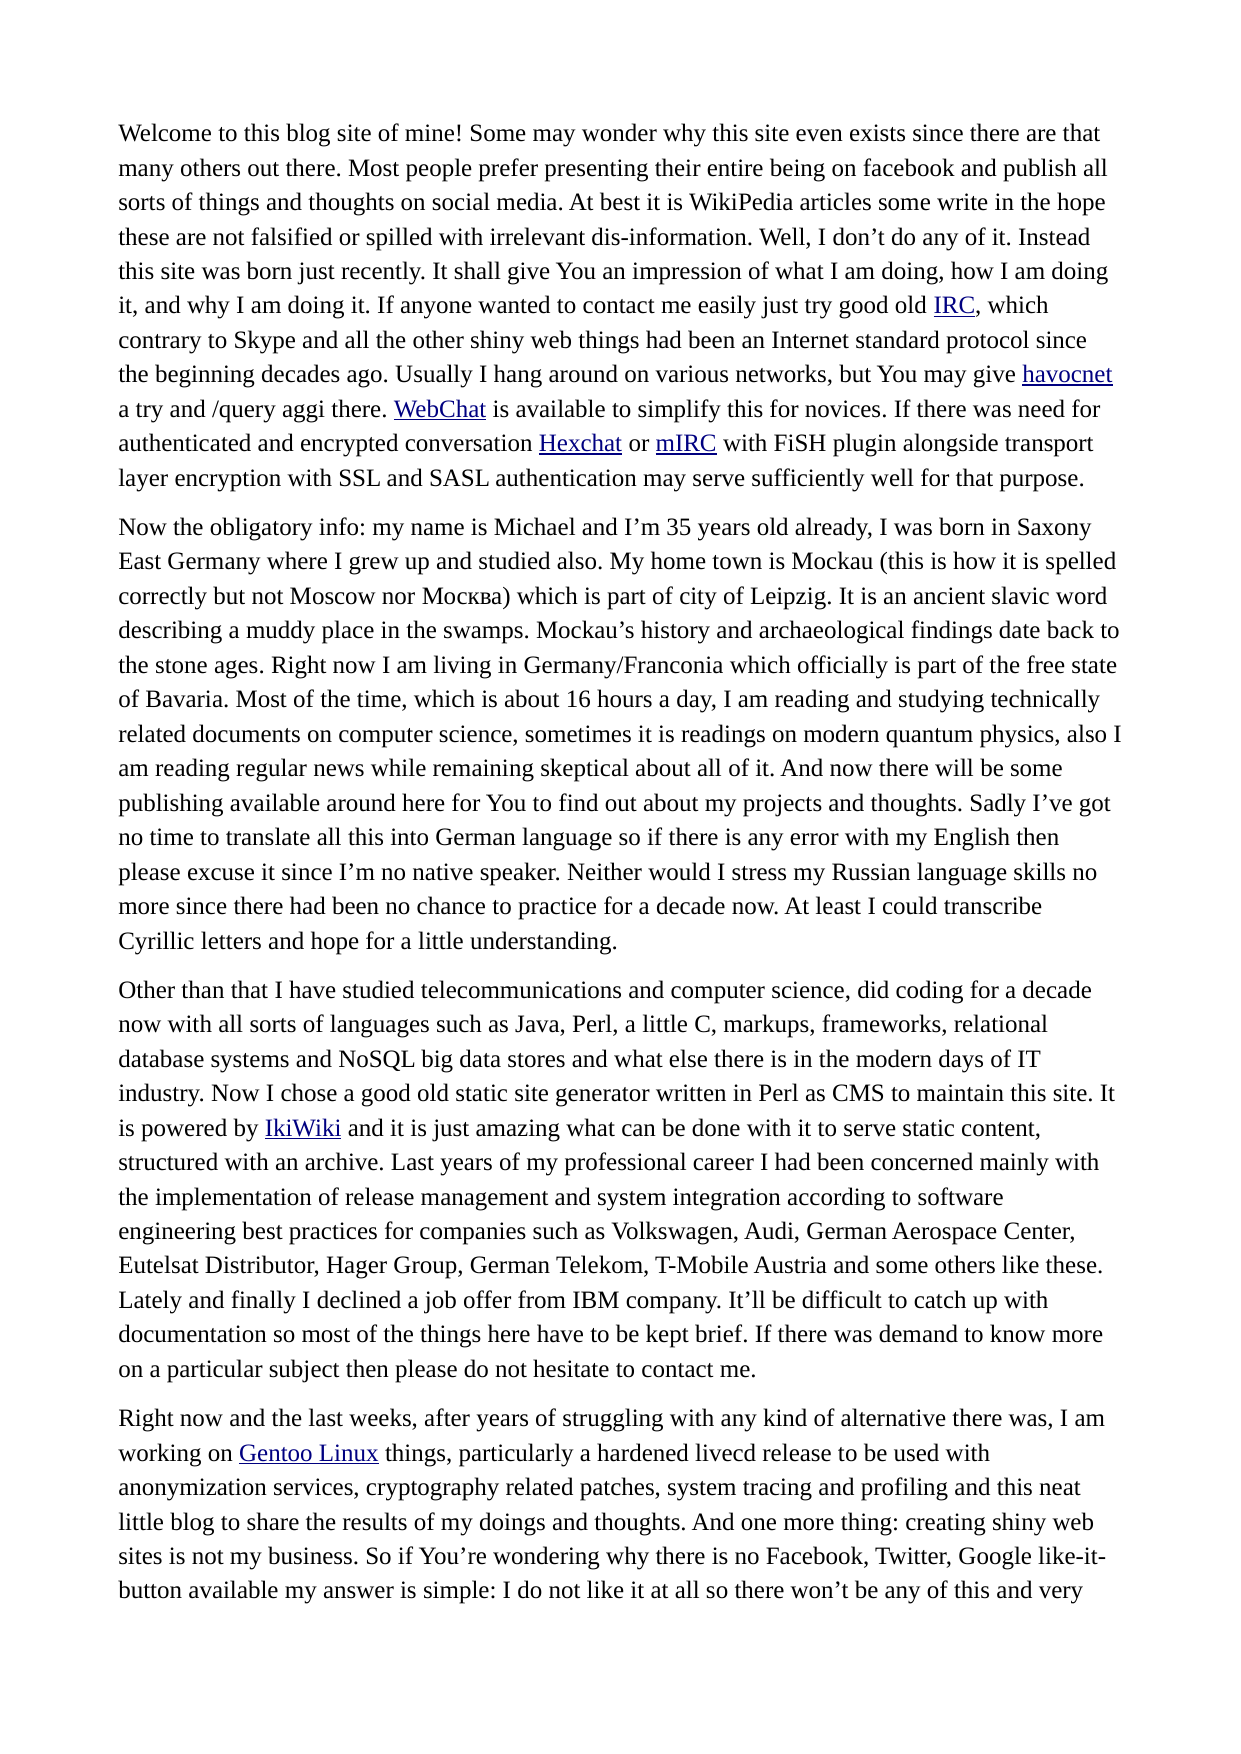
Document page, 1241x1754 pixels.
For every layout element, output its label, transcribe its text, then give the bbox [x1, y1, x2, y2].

text Now the obligatory info: my name is Michael and I’m 35 years old already, I was born in Saxony East Germany where I grew up and studied also. My home town is Mockau (this is how it is spelled correctly but not Moscow nor Москва) which is part of city of Leipzig. It is an ancient slavic word describing a muddy place in the swamps. Mockau’s history and archaeological findings date back to the stone ages. Right now I am living in Germany/Franconia which officially is part of the free state of Bavaria. Most of the time, which is about 16 hours a day, I am reading and studying technically related documents on computer science, sometimes it is readings on modern quantum physics, also I am reading regular news while remaining skeptical about all of it. And now there will be some publishing available around here for You to find out about my projects and thoughts. Sadly I’ve got no time to translate all this into German language so if there is any error with my English then please excuse it since I’m no native speaker. Neither would I stress my Russian language skills no more since there had been no chance to practice for a decade now. At least I could transcribe Cyrillic letters and hope for a little understanding. [118, 512, 1122, 954]
text Right now and the last weeks, after years of struggling with any kind of alternative there was, I am working on Gentoo Linux things, particularly a hardened livecd release to be used with anonymization services, cryptography related patches, system tracing and profiling and this neat little blog to share the results of my doings and thoughts. And one more thing: creating shiny web sites is not my business. So if You’re wondering why there is no Facebook, Twitter, Google like-it-button available my answer is simple: I do not like it at all so there won’t be any of this and very [118, 1403, 1122, 1604]
text Other than that I have studied telecommunications and computer science, did coding for a decade now with all sorts of languages such as Java, Perl, a little C, markups, frameworks, relational database systems and NoSQL big data stores and what else there is in the modern days of IT industry. Now I chose a good old static site generator written in Perl as CMS to maintain this site. It is powered by IkiWiki and it is just amazing what can be done with it to serve static content, structured with an archive. Last years of my professional career I had been concerned mainly with the implementation of release management and system integration according to software engineering best practices for companies such as Volkswagen, Audi, German Aerospace Center, Eutelsat Distributor, Hager Group, German Telekom, T-Mobile Austria and some others like these. Lately and finally I declined a job offer from IBM company. It’ll be difficult to catch up with documentation so most of the things here have to be kept brief. If there was demand to know more on a particular subject then please do not hesitate to contact me. [118, 975, 1122, 1383]
text Welcome to this blog site of mine! Some may wonder why this site even exists since there are that many others out there. Most people prefer presenting their entire being on facebook and publish all sorts of things and thoughts on social media. At best it is WikiPedia articles some write in the hope these are not falsified or spilled with irrelevant dis-information. Well, I don’t do any of it. Instead this site was born just recently. It shall give You an impression of what I am doing, how I am doing it, and why I am doing it. If anyone wanted to contact me easily just try good old IRC, which contrary to Skype and all the other shiny web things had been an Internet standard protocol since the beginning decades ago. Usually I hang around on various networks, but You may give havocnet a try and /query aggi there. WebChat is available to simplify this for novices. If there was need for authenticated and encrypted conversation Hexchat or mIRC with FiSH plugin alongside transport layer encryption with SSL and SASL authentication may serve sufficiently well for that purpose. [118, 118, 1122, 492]
